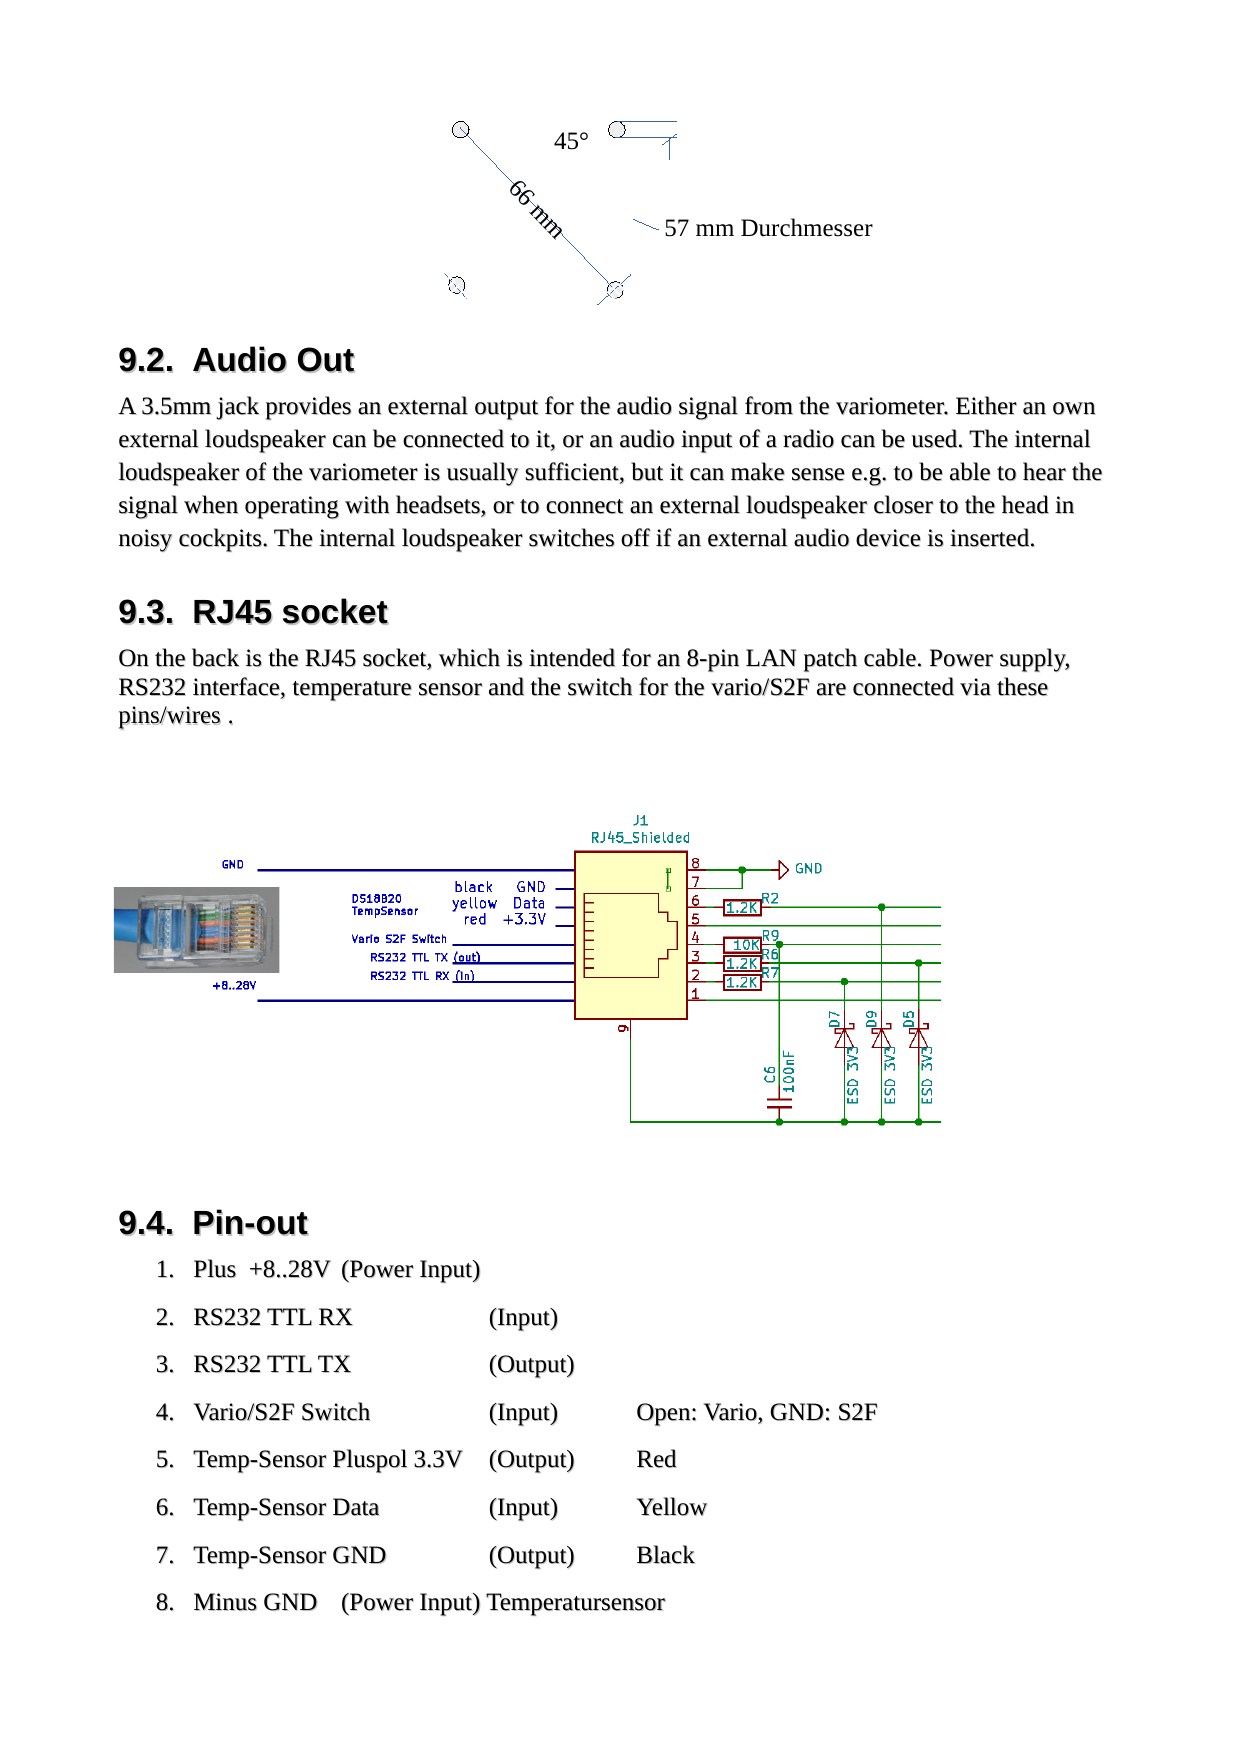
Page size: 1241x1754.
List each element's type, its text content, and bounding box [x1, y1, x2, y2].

list Temp-Sensor GND (Output) Black [156, 1540, 1122, 1568]
subtitle Audio Out [118, 340, 1122, 379]
subtitle Pin-out [118, 1203, 1122, 1242]
list Temp-Sensor Pluspol 3.3V (Output) Red [156, 1444, 1122, 1473]
list RS232 TTL TX (Output) [156, 1349, 1122, 1378]
list RS232 TTL RX (Input) [156, 1302, 1122, 1330]
list Plus +8..28V (Power Input) [156, 1254, 1122, 1283]
subtitle RJ45 socket [118, 592, 1122, 631]
text A 3.5mm jack provides an external output for the audio signal from the variometer. Either an own external loudspeaker can be connected to it, or an audio input of a radio can be used. The internal loudspeaker of the variometer is usually sufficient, but it can make sense e.g. to be able to hear the signal when operating with headsets, or to connect an external loudspeaker closer to the head in noisy cockpits. The internal loudspeaker switches off if an external audio device is inserted. [118, 391, 1122, 552]
list Vario/S2F Switch (Input) Open: Vario, GND: S2F [156, 1397, 1122, 1426]
text On the back is the RJ45 socket, which is intended for an 8-pin LAN patch cable. Power supply, RS232 interface, temperature sensor and the switch for the vario/S2F are connected via these pins/wires . [118, 643, 1122, 729]
list Minus GND (Power Input) Temperatursensor [156, 1587, 1122, 1616]
list Temp-Sensor Data (Input) Yellow [156, 1492, 1122, 1521]
picture [113, 798, 942, 1151]
